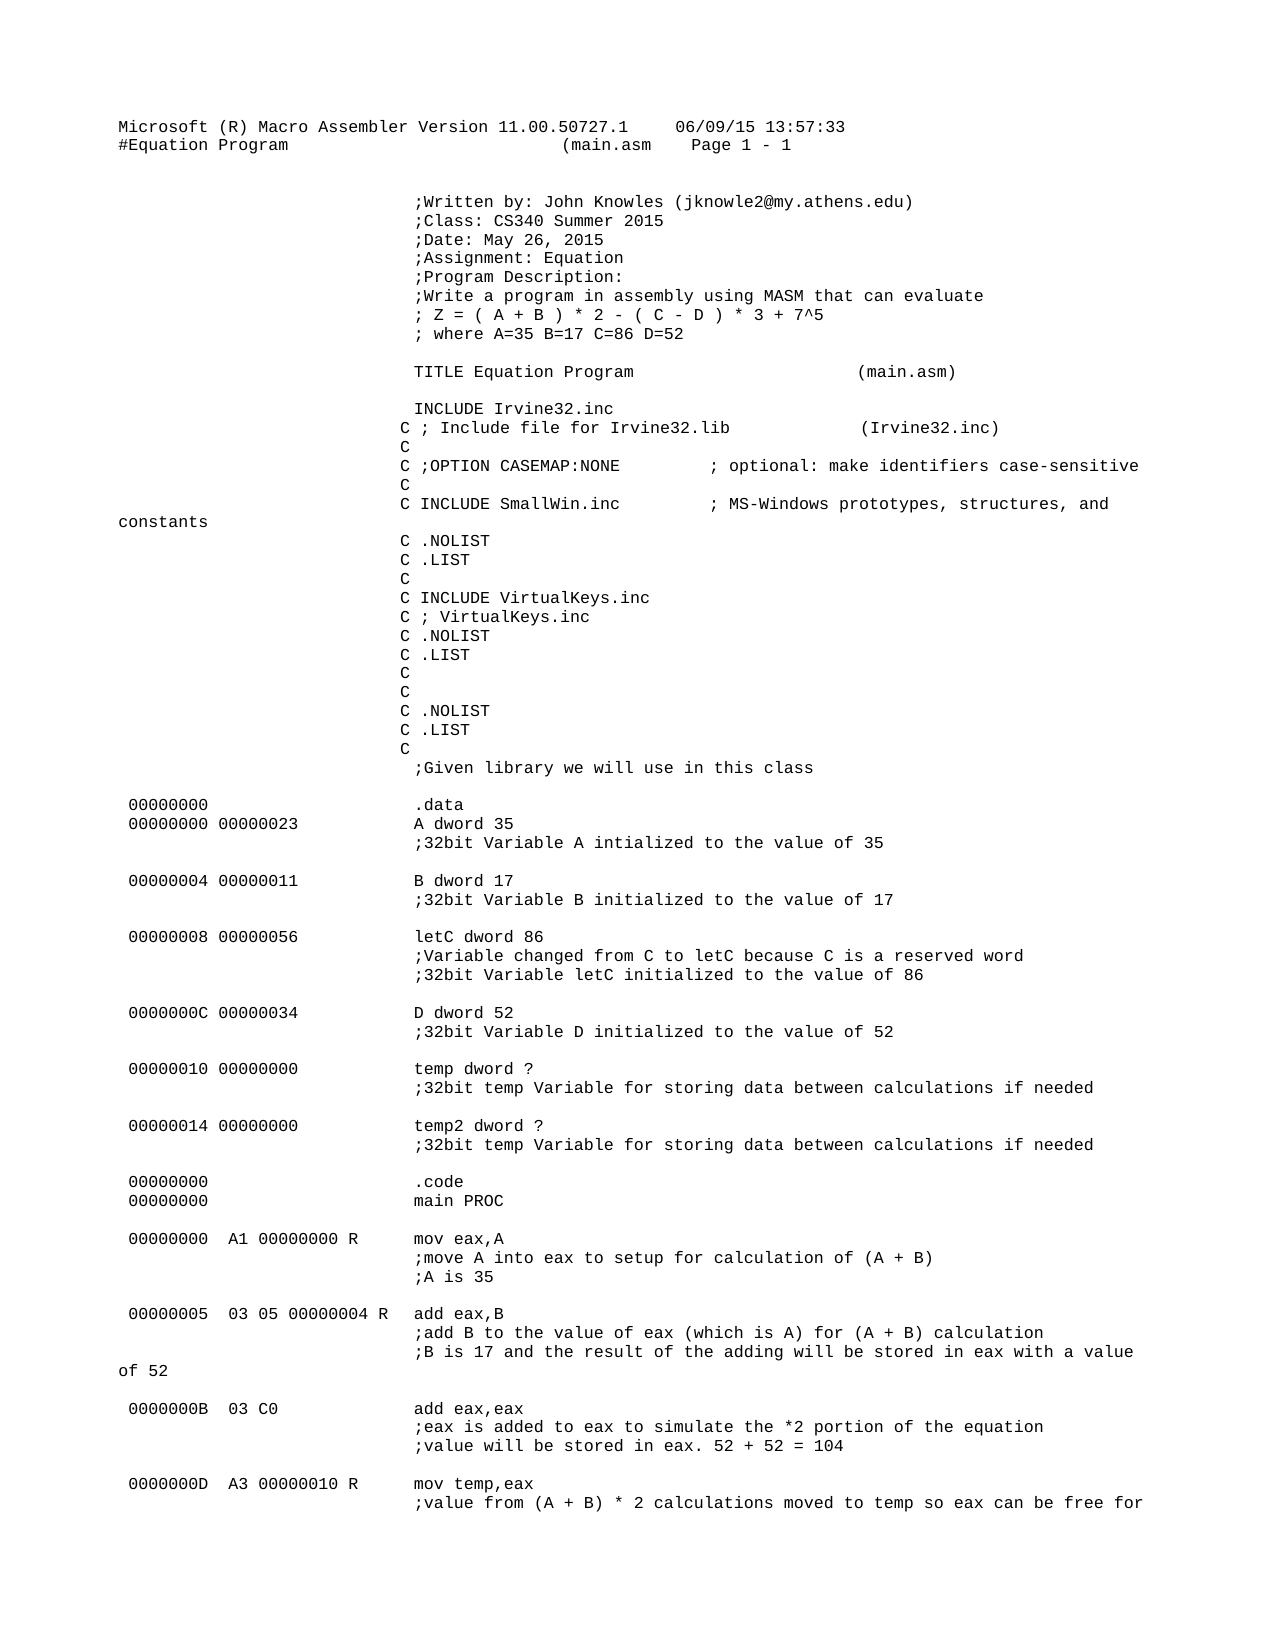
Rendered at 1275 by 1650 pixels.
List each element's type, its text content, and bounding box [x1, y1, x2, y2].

text C [118, 665, 1157, 684]
text 00000010 00000000 temp dword ? [118, 1061, 1157, 1080]
text 0000000D A3 00000010 R mov temp,eax [118, 1476, 1157, 1494]
text ;Write a program in assembly using MASM that can evaluate [118, 288, 1157, 307]
text TITLE Equation Program (main.asm) [118, 363, 1157, 382]
text C ; VirtualKeys.inc [118, 608, 1157, 627]
text C [118, 439, 1157, 457]
text C INCLUDE SmallWin.inc ; MS-Windows prototypes, structures, and constants [118, 495, 1157, 533]
text ;add B to the value of eax (which is A) for (A + B) calculation [118, 1325, 1157, 1344]
text 00000000 main PROC [118, 1193, 1157, 1212]
text 0000000C 00000034 D dword 52 [118, 1004, 1157, 1023]
text C [118, 571, 1157, 589]
text 00000014 00000000 temp2 dword ? [118, 1117, 1157, 1136]
text 00000000 .data [118, 797, 1157, 816]
text C ; Include file for Irvine32.lib (Irvine32.inc) [118, 420, 1157, 439]
text ;Given library we will use in this class [118, 759, 1157, 778]
text INCLUDE Irvine32.inc [118, 401, 1157, 420]
text ;32bit Variable letC initialized to the value of 86 [118, 967, 1157, 985]
text ;32bit temp Variable for storing data between calculations if needed [118, 1080, 1157, 1098]
text C .LIST [118, 721, 1157, 740]
text ;Written by: John Knowles (jknowle2@my.athens.edu) [118, 193, 1157, 212]
text ;Class: CS340 Summer 2015 [118, 212, 1157, 231]
text C ;OPTION CASEMAP:NONE ; optional: make identifiers case-sensitive [118, 457, 1157, 476]
text ; where A=35 B=17 C=86 D=52 [118, 326, 1157, 344]
text ;Variable changed from C to letC because C is a reserved word [118, 948, 1157, 967]
text ;32bit Variable B initialized to the value of 17 [118, 891, 1157, 910]
text ;B is 17 and the result of the adding will be stored in eax with a value of 52 [118, 1344, 1157, 1381]
text Microsoft (R) Macro Assembler Version 11.00.50727.1 06/09/15 13:57:33 [118, 118, 1157, 137]
text C .LIST [118, 646, 1157, 665]
text C .LIST [118, 552, 1157, 571]
text C [118, 476, 1157, 495]
text 0000000B 03 C0 add eax,eax [118, 1400, 1157, 1419]
text C .NOLIST [118, 703, 1157, 721]
text ;Assignment: Equation [118, 250, 1157, 269]
text 00000005 03 05 00000004 R add eax,B [118, 1306, 1157, 1325]
text 00000008 00000056 letC dword 86 [118, 929, 1157, 948]
text ;32bit temp Variable for storing data between calculations if needed [118, 1136, 1157, 1155]
text ;A is 35 [118, 1268, 1157, 1287]
text ;32bit Variable A intialized to the value of 35 [118, 834, 1157, 853]
text C [118, 740, 1157, 759]
text ;value will be stored in eax. 52 + 52 = 104 [118, 1438, 1157, 1457]
text ;move A into eax to setup for calculation of (A + B) [118, 1249, 1157, 1268]
text ;32bit Variable D initialized to the value of 52 [118, 1023, 1157, 1042]
text C INCLUDE VirtualKeys.inc [118, 589, 1157, 608]
text ;Date: May 26, 2015 [118, 231, 1157, 250]
text #Equation Program (main.asm Page 1 - 1 [118, 137, 1157, 156]
text C .NOLIST [118, 533, 1157, 552]
text ;Program Description: [118, 269, 1157, 288]
text ; Z = ( A + B ) * 2 - ( C - D ) * 3 + 7^5 [118, 307, 1157, 326]
text 00000000 A1 00000000 R mov eax,A [118, 1231, 1157, 1249]
text ;eax is added to eax to simulate the *2 portion of the equation [118, 1419, 1157, 1438]
text 00000004 00000011 B dword 17 [118, 872, 1157, 891]
text C [118, 684, 1157, 703]
text C .NOLIST [118, 627, 1157, 646]
text ;value from (A + B) * 2 calculations moved to temp so eax can be free for [118, 1494, 1157, 1513]
text 00000000 00000023 A dword 35 [118, 816, 1157, 834]
text 00000000 .code [118, 1174, 1157, 1193]
